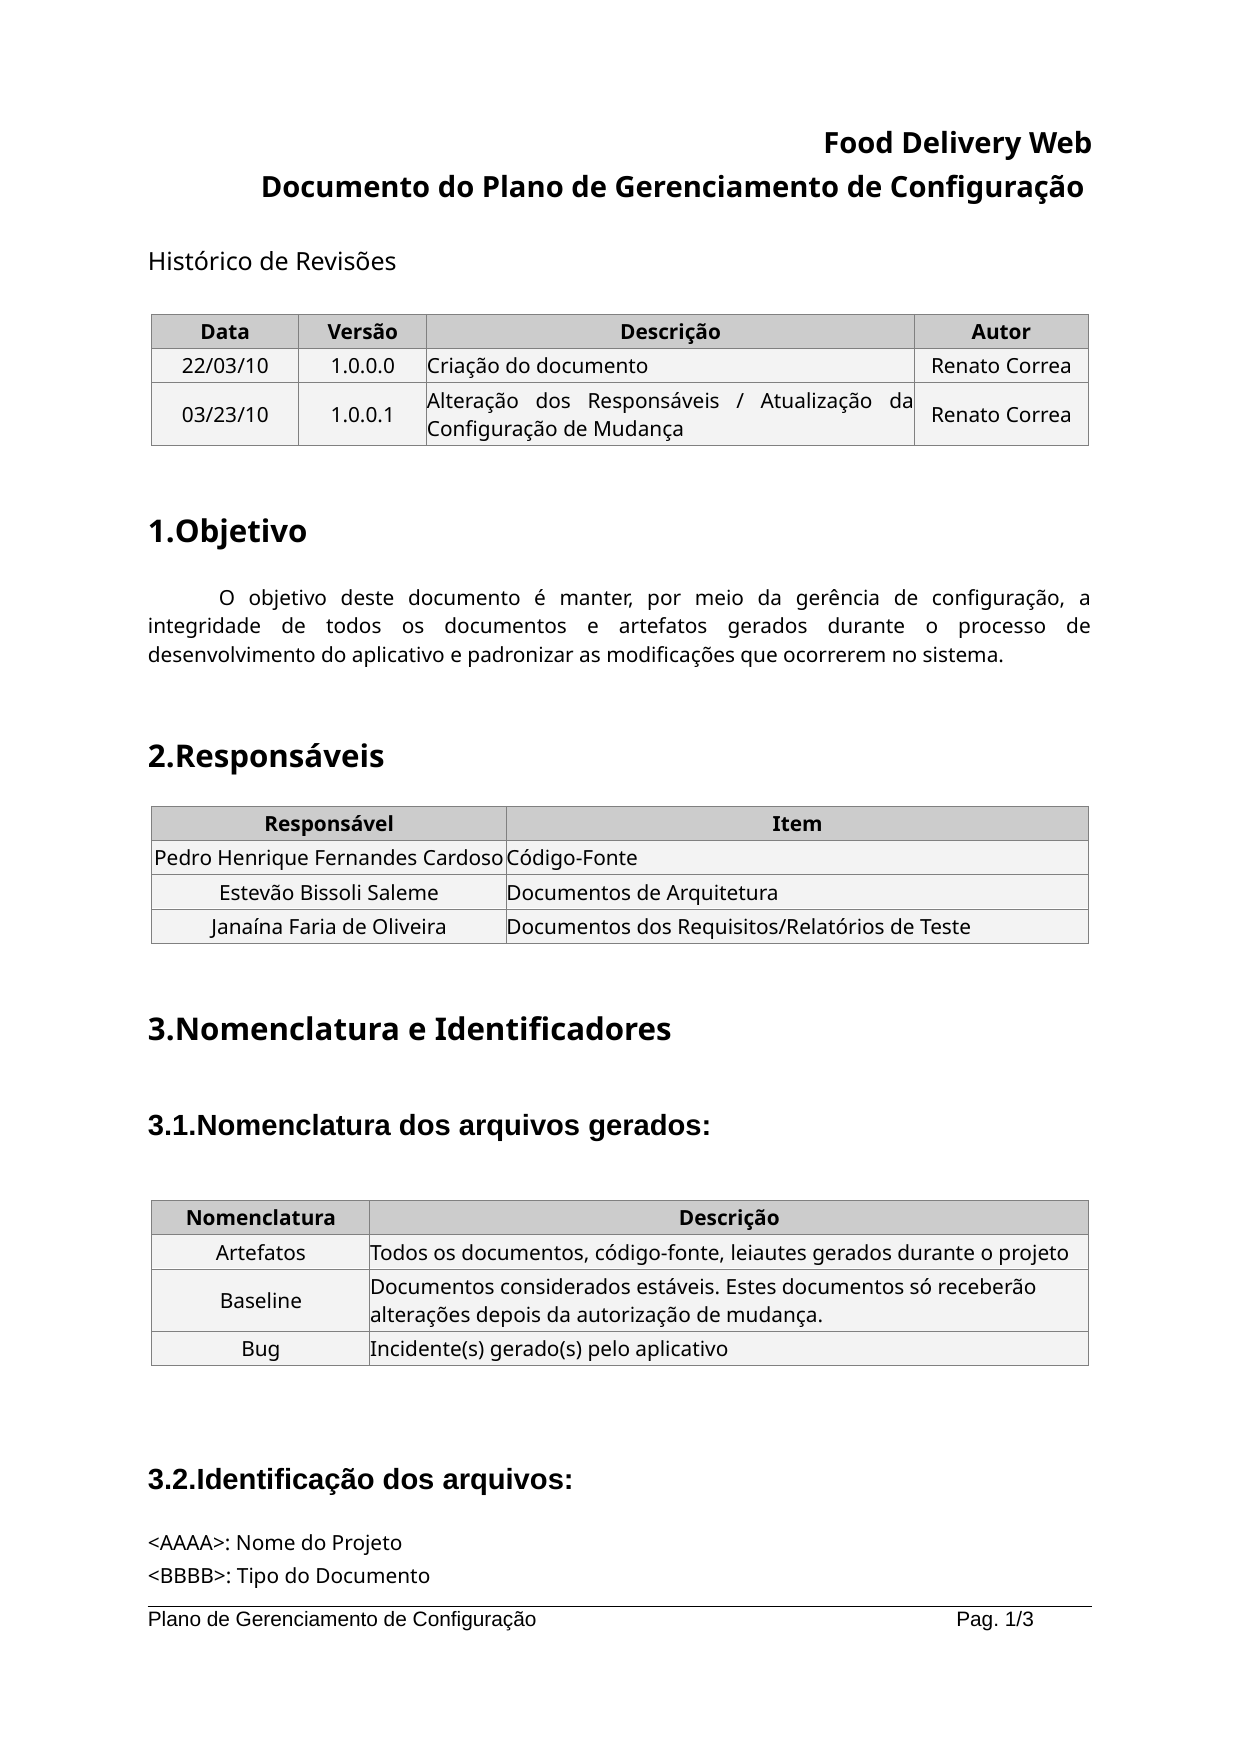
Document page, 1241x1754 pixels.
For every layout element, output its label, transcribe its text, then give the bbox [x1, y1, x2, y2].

table_cell 1.0.0.0 [299, 349, 426, 382]
text <BBBB>: Tipo do Documento [148, 1561, 1092, 1589]
table_cell 23/03/10 [152, 383, 298, 445]
table_cell Código-Fonte [507, 841, 1088, 874]
table_cell Pedro Henrique Fernandes Cardoso [152, 841, 506, 874]
table_cell Artefatos [152, 1235, 369, 1268]
table_cell Todos os documentos, código-fonte, leiautes gerados durante o projeto [370, 1235, 1088, 1268]
table_cell Incidente(s) gerado(s) pelo aplicativo [370, 1332, 1088, 1365]
text Documento do Plano de Gerenciamento de Configuração [185, 166, 1092, 206]
text <AAAA>: Nome do Projeto [148, 1528, 1092, 1556]
text Food Delivery Web [148, 122, 1092, 162]
table_header Autor [915, 315, 1088, 348]
table_cell Alteração dos Responsáveis / Atualização da Configuração de Mudança [427, 383, 914, 445]
table_cell Renato Correa [915, 383, 1088, 445]
table_cell Documentos de Arquitetura [507, 875, 1088, 908]
table_cell Bug [152, 1332, 369, 1365]
subtitle Nomenclatura dos arquivos gerados: [148, 1108, 1092, 1142]
text O objetivo deste documento é manter, por meio da gerência de configuração, a integridade de todos os documentos e artefatos gerados durante o processo de desenvolvimento do aplicativo e padronizar as modificações que ocorrerem no sistema. [148, 583, 1092, 668]
table_cell Estevão Bissoli Saleme [152, 875, 506, 908]
table_header Descrição [370, 1201, 1088, 1234]
table_header Descrição [427, 315, 914, 348]
table_cell 22/03/10 [152, 349, 298, 382]
table_header Item [507, 807, 1088, 840]
table_header Nomenclatura [152, 1201, 369, 1234]
subtitle Identificação dos arquivos: [148, 1462, 1092, 1496]
table_cell Renato Correa [915, 349, 1088, 382]
table_cell Documentos considerados estáveis. Estes documentos só receberão alterações depois da autorização de mudança. [370, 1270, 1088, 1331]
table_cell Janaína Faria de Oliveira [152, 910, 506, 943]
table_cell Documentos dos Requisitos/Relatórios de Teste [507, 910, 1088, 943]
table_cell Baseline [152, 1270, 369, 1331]
table_cell Criação do documento [427, 349, 914, 382]
subtitle Responsáveis [148, 734, 1092, 776]
table_header Responsável [152, 807, 506, 840]
subtitle Objetivo [148, 509, 1092, 551]
table_cell 1.0.0.1 [299, 383, 426, 445]
subtitle Nomenclatura e Identificadores [148, 1007, 1092, 1049]
table_header Versão [299, 315, 426, 348]
text Histórico de Revisões [148, 244, 1092, 278]
table_header Data [152, 315, 298, 348]
